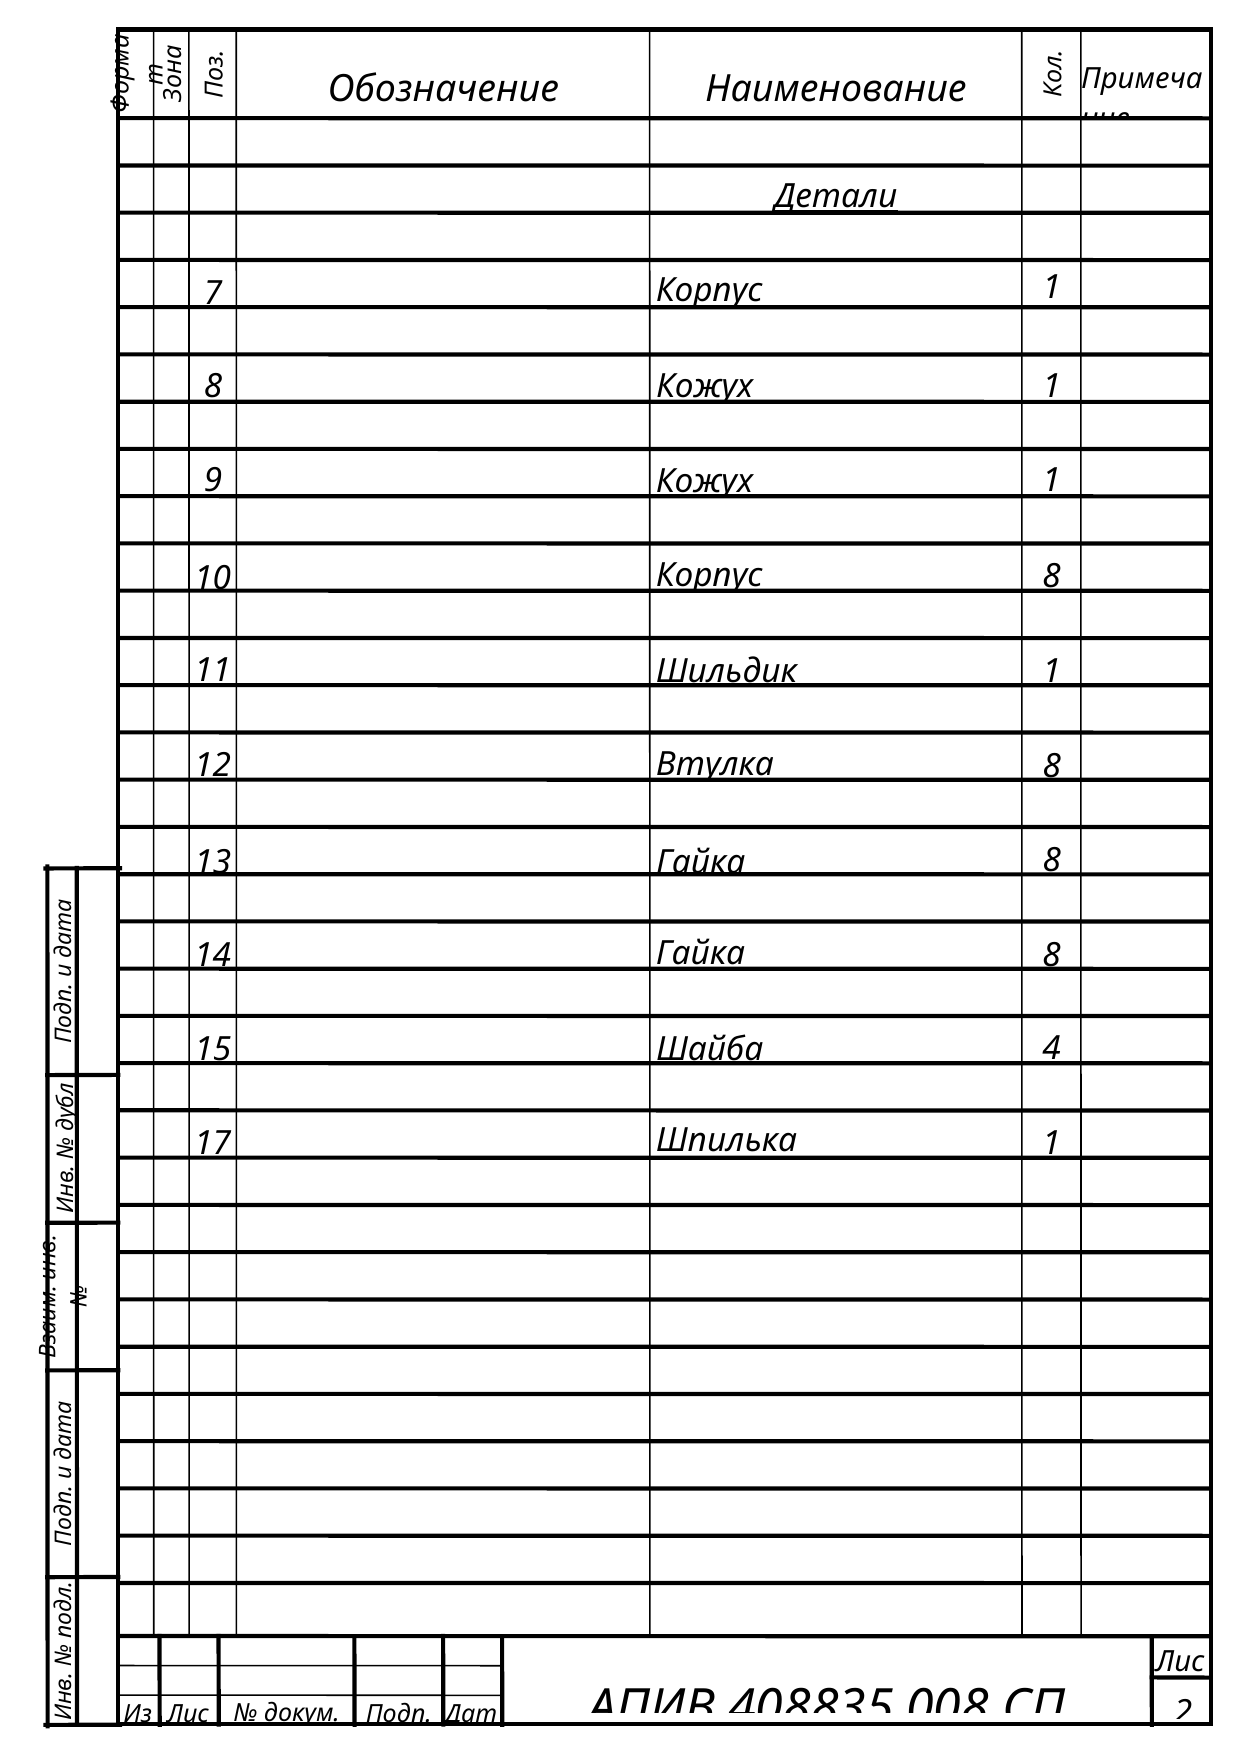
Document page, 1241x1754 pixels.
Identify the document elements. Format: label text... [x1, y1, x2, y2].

text Наименование [651, 61, 1020, 106]
text Изм. [120, 1696, 157, 1722]
text Подп. [357, 1697, 441, 1722]
text Лист. [162, 1696, 216, 1722]
text 12 [190, 741, 235, 777]
text Гайка [656, 928, 1016, 966]
text Кожух [656, 362, 1021, 399]
text № докум. [221, 1696, 352, 1722]
text Втулка [656, 740, 1016, 777]
text Шайба [656, 1025, 1016, 1061]
text Шильдик [656, 647, 1016, 683]
text Обозначение [238, 61, 648, 106]
text 17 [190, 1119, 235, 1155]
text 9 [190, 456, 235, 494]
text 10 [190, 553, 235, 588]
text 8 [1023, 836, 1080, 872]
text Кожух [656, 457, 1016, 494]
text 8 [190, 362, 235, 399]
text Шпилька [656, 1116, 1016, 1155]
text 1 [1023, 1119, 1080, 1155]
text 15 [190, 1025, 235, 1061]
text 11 [190, 646, 235, 683]
text 1 [1023, 263, 1080, 305]
text Лист. [169, 1706, 180, 1722]
text 13 [190, 837, 235, 872]
text Гайка [656, 837, 1016, 872]
text АПИВ.408835.008 СП [508, 1671, 1146, 1713]
text Дата. [446, 1697, 500, 1722]
text 4 [1023, 1023, 1080, 1061]
text 1 [1023, 456, 1080, 494]
text Корпус [656, 551, 1016, 588]
text 2 [1154, 1688, 1212, 1718]
text Лист [1154, 1641, 1211, 1675]
text Примечание [1082, 57, 1211, 116]
text 8 [1023, 552, 1080, 588]
text 1 [1023, 647, 1080, 683]
text 8 [1023, 931, 1080, 966]
text 1 [1023, 362, 1080, 399]
text Корпус [656, 266, 1016, 305]
text Изм. [127, 1708, 138, 1722]
text 14 [190, 931, 235, 966]
text Детали [656, 172, 1016, 210]
text 8 [1023, 742, 1080, 777]
text Дата. [448, 1706, 458, 1720]
text 7 [190, 268, 235, 305]
